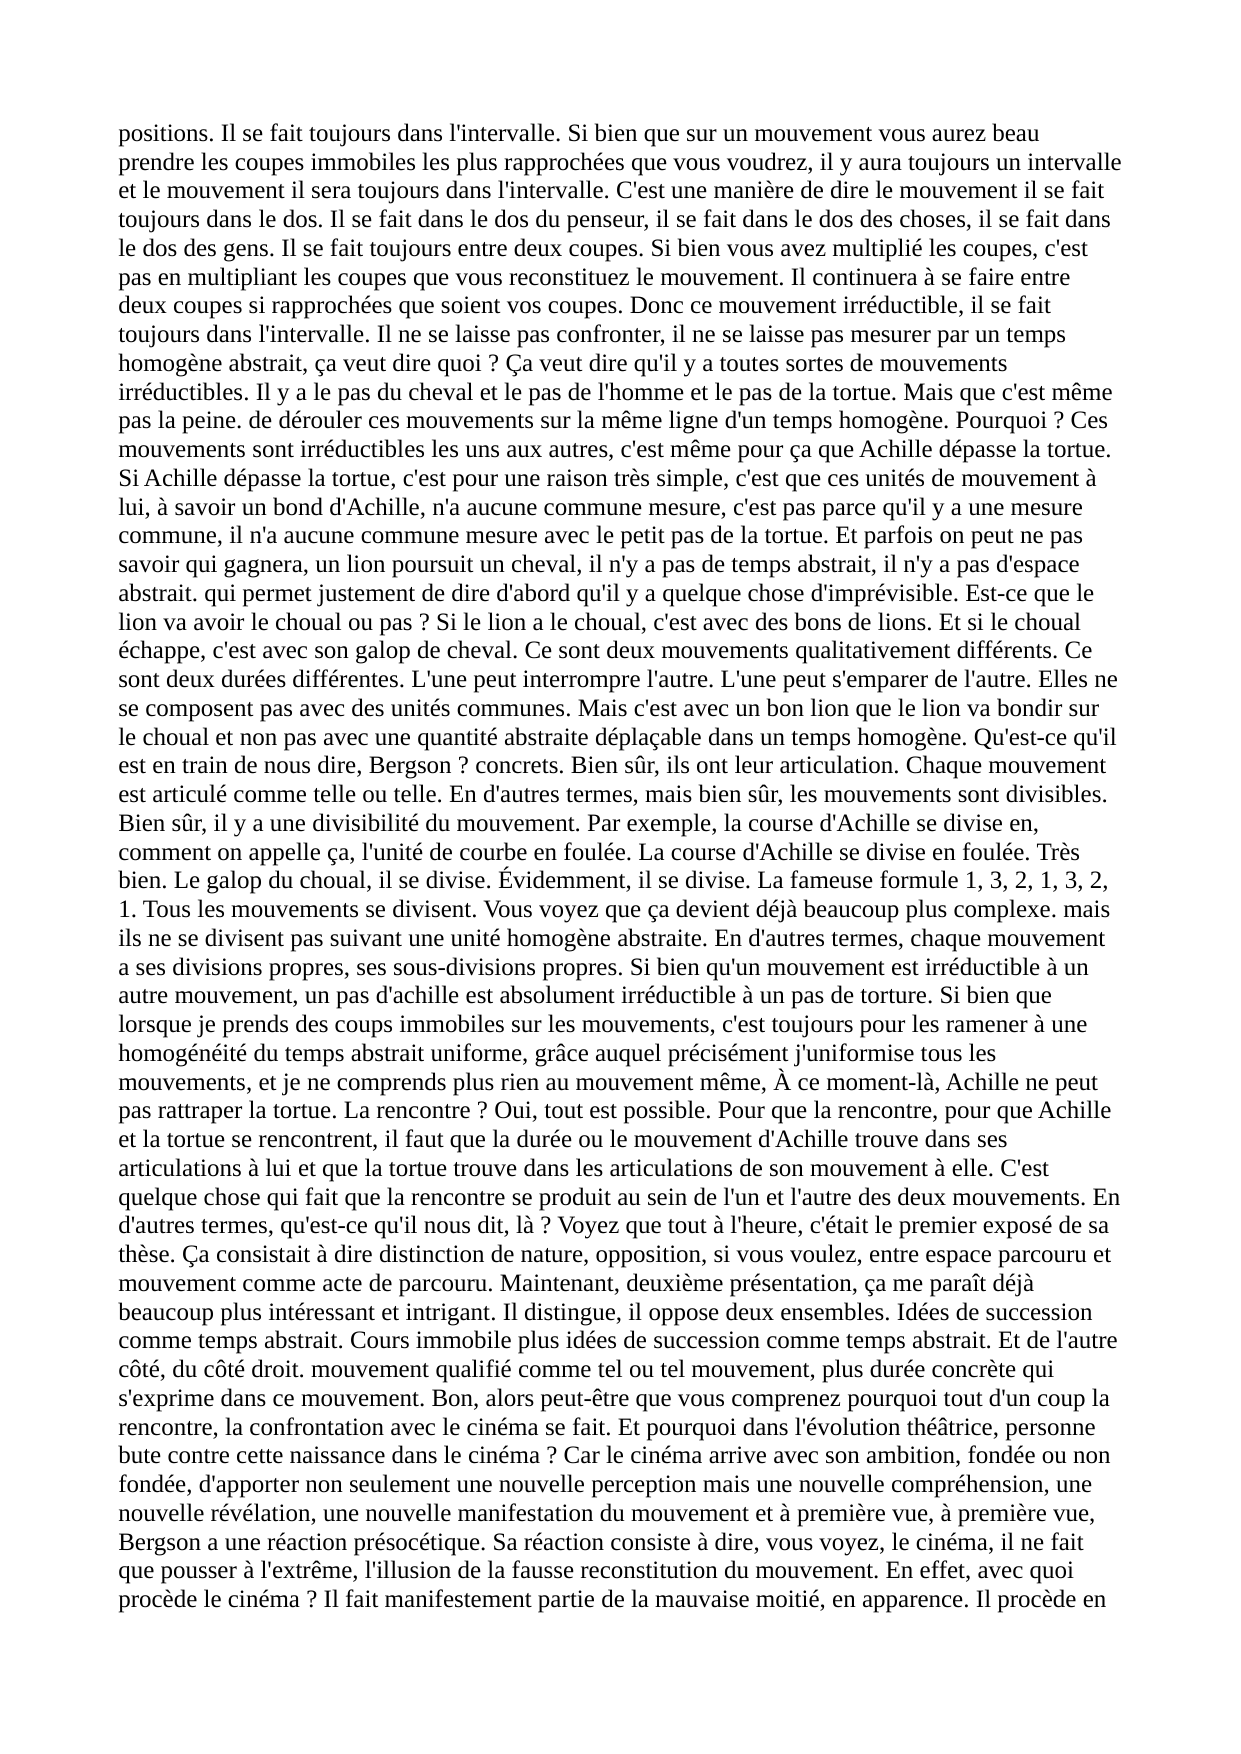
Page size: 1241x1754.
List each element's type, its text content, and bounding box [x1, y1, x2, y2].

text positions. Il se fait toujours dans l'intervalle. Si bien que sur un mouvement vous aurez beau prendre les coupes immobiles les plus rapprochées que vous voudrez, il y aura toujours un intervalle et le mouvement il sera toujours dans l'intervalle. C'est une manière de dire le mouvement il se fait toujours dans le dos. Il se fait dans le dos du penseur, il se fait dans le dos des choses, il se fait dans le dos des gens. Il se fait toujours entre deux coupes. Si bien vous avez multiplié les coupes, c'est pas en multipliant les coupes que vous reconstituez le mouvement. Il continuera à se faire entre deux coupes si rapprochées que soient vos coupes. Donc ce mouvement irréductible, il se fait toujours dans l'intervalle. Il ne se laisse pas confronter, il ne se laisse pas mesurer par un temps homogène abstrait, ça veut dire quoi ? Ça veut dire qu'il y a toutes sortes de mouvements irréductibles. Il y a le pas du cheval et le pas de l'homme et le pas de la tortue. Mais que c'est même pas la peine. de dérouler ces mouvements sur la même ligne d'un temps homogène. Pourquoi ? Ces mouvements sont irréductibles les uns aux autres, c'est même pour ça que Achille dépasse la tortue. Si Achille dépasse la tortue, c'est pour une raison très simple, c'est que ces unités de mouvement à lui, à savoir un bond d'Achille, n'a aucune commune mesure, c'est pas parce qu'il y a une mesure commune, il n'a aucune commune mesure avec le petit pas de la tortue. Et parfois on peut ne pas savoir qui gagnera, un lion poursuit un cheval, il n'y a pas de temps abstrait, il n'y a pas d'espace abstrait. qui permet justement de dire d'abord qu'il y a quelque chose d'imprévisible. Est-ce que le lion va avoir le choual ou pas ? Si le lion a le choual, c'est avec des bons de lions. Et si le choual échappe, c'est avec son galop de cheval. Ce sont deux mouvements qualitativement différents. Ce sont deux durées différentes. L'une peut interrompre l'autre. L'une peut s'emparer de l'autre. Elles ne se composent pas avec des unités communes. Mais c'est avec un bon lion que le lion va bondir sur le choual et non pas avec une quantité abstraite déplaçable dans un temps homogène. Qu'est-ce qu'il est en train de nous dire, Bergson ? concrets. Bien sûr, ils ont leur articulation. Chaque mouvement est articulé comme telle ou telle. En d'autres termes, mais bien sûr, les mouvements sont divisibles. Bien sûr, il y a une divisibilité du mouvement. Par exemple, la course d'Achille se divise en, comment on appelle ça, l'unité de courbe en foulée. La course d'Achille se divise en foulée. Très bien. Le galop du choual, il se divise. Évidemment, il se divise. La fameuse formule 1, 3, 2, 1, 3, 2, 1. Tous les mouvements se divisent. Vous voyez que ça devient déjà beaucoup plus complexe. mais ils ne se divisent pas suivant une unité homogène abstraite. En d'autres termes, chaque mouvement a ses divisions propres, ses sous-divisions propres. Si bien qu'un mouvement est irréductible à un autre mouvement, un pas d'achille est absolument irréductible à un pas de torture. Si bien que lorsque je prends des coups immobiles sur les mouvements, c'est toujours pour les ramener à une homogénéité du temps abstrait uniforme, grâce auquel précisément j'uniformise tous les mouvements, et je ne comprends plus rien au mouvement même, À ce moment-là, Achille ne peut pas rattraper la tortue. La rencontre ? Oui, tout est possible. Pour que la rencontre, pour que Achille et la tortue se rencontrent, il faut que la durée ou le mouvement d'Achille trouve dans ses articulations à lui et que la tortue trouve dans les articulations de son mouvement à elle. C'est quelque chose qui fait que la rencontre se produit au sein de l'un et l'autre des deux mouvements. En d'autres termes, qu'est-ce qu'il nous dit, là ? Voyez que tout à l'heure, c'était le premier exposé de sa thèse. Ça consistait à dire distinction de nature, opposition, si vous voulez, entre espace parcouru et mouvement comme acte de parcouru. Maintenant, deuxième présentation, ça me paraît déjà beaucoup plus intéressant et intrigant. Il distingue, il oppose deux ensembles. Idées de succession comme temps abstrait. Cours immobile plus idées de succession comme temps abstrait. Et de l'autre côté, du côté droit. mouvement qualifié comme tel ou tel mouvement, plus durée concrète qui s'exprime dans ce mouvement. Bon, alors peut-être que vous comprenez pourquoi tout d'un coup la rencontre, la confrontation avec le cinéma se fait. Et pourquoi dans l'évolution théâtrice, personne bute contre cette naissance dans le cinéma ? Car le cinéma arrive avec son ambition, fondée ou non fondée, d'apporter non seulement une nouvelle perception mais une nouvelle compréhension, une nouvelle révélation, une nouvelle manifestation du mouvement et à première vue, à première vue, Bergson a une réaction présocétique. Sa réaction consiste à dire, vous voyez, le cinéma, il ne fait que pousser à l'extrême, l'illusion de la fausse reconstitution du mouvement. En effet, avec quoi procède le cinéma ? Il fait manifestement partie de la mauvaise moitié, en apparence. Il procède en [118, 118, 1122, 1613]
